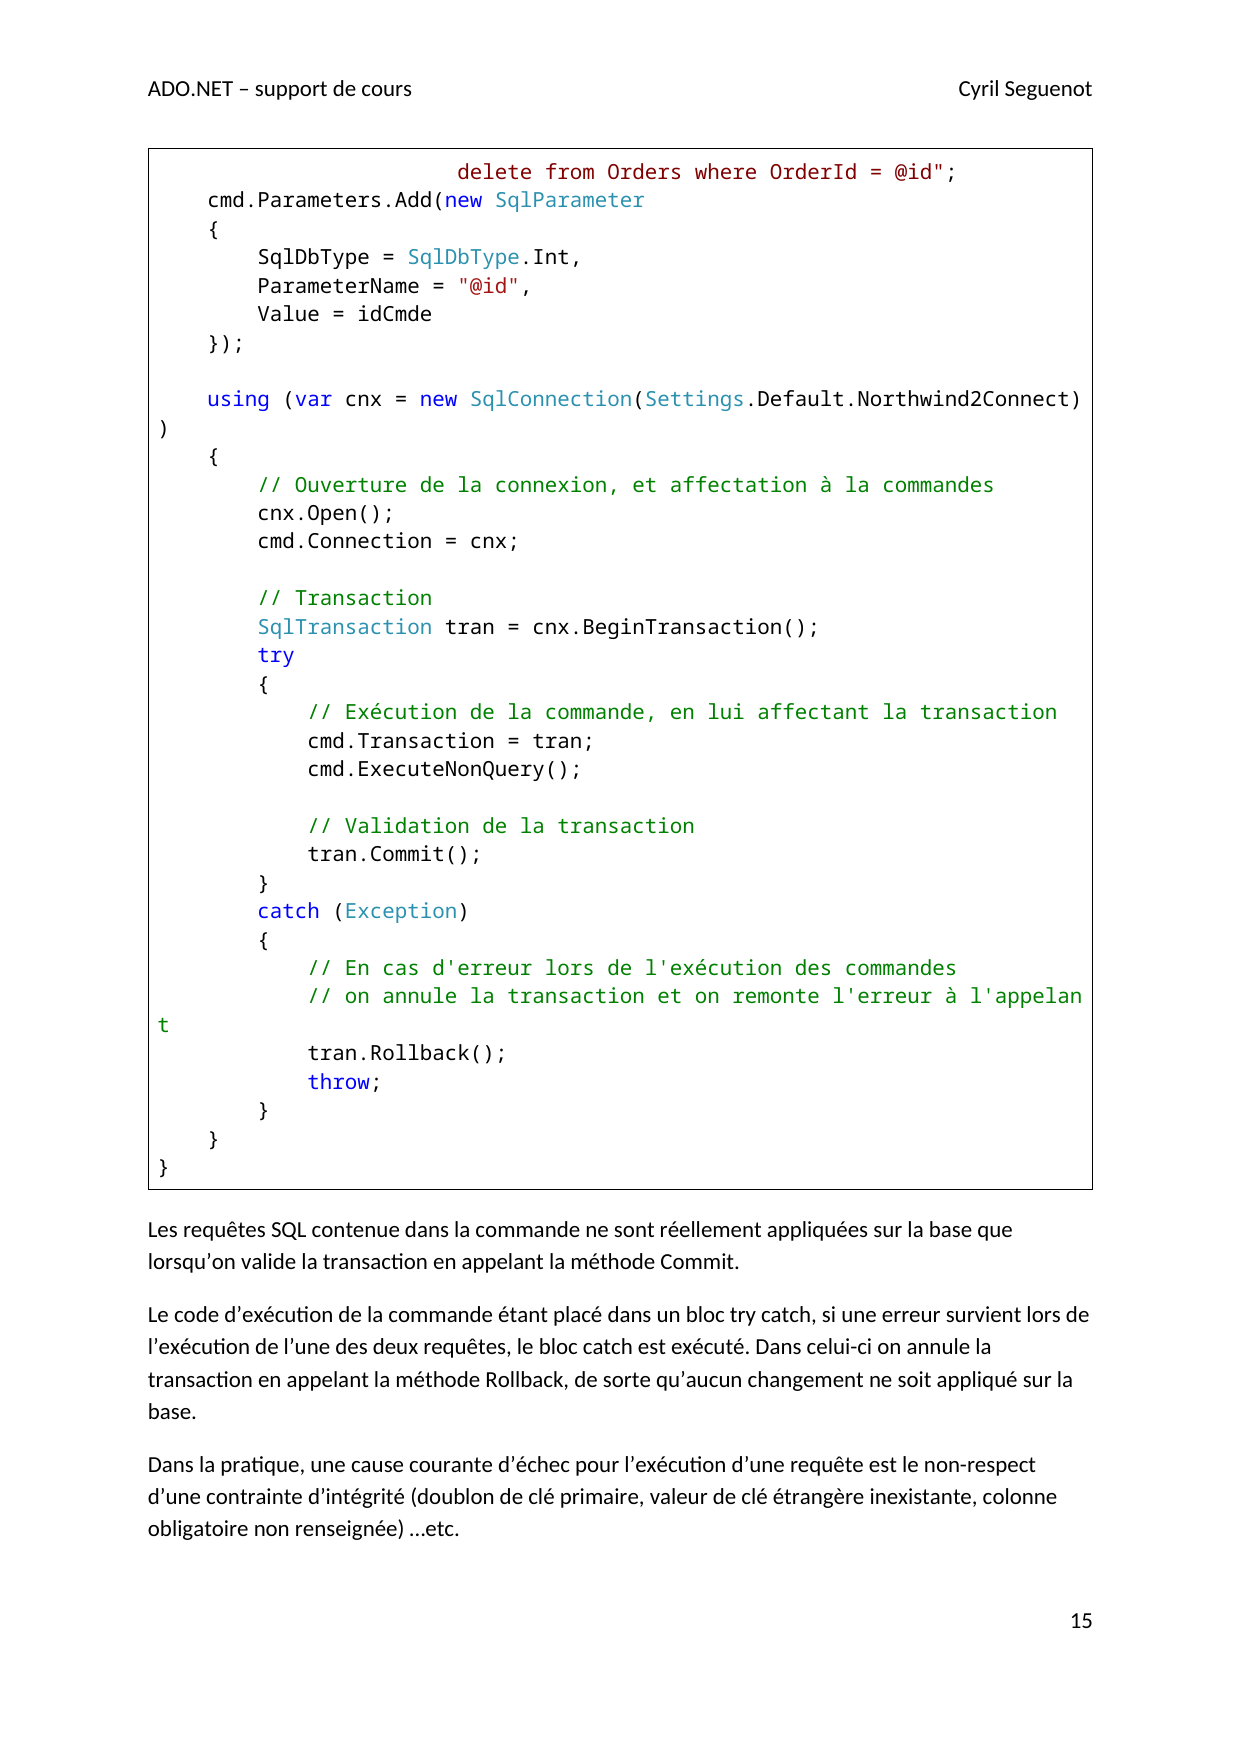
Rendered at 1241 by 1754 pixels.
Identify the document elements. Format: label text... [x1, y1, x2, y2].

text // Exécution de la commande, en lui affectant la transaction [149, 688, 1092, 716]
text catch (Exception) [149, 887, 1092, 915]
text } [149, 1086, 1092, 1114]
text { [149, 432, 1092, 460]
text tran.Rollback(); [149, 1029, 1092, 1058]
text throw; [149, 1058, 1092, 1086]
text { [149, 204, 1092, 233]
text cmd.Transaction = tran; [149, 716, 1092, 745]
text Value = idCmde [149, 290, 1092, 318]
text }); [149, 318, 1092, 356]
text { [149, 915, 1092, 944]
text Le code d’exécution de la commande étant placé dans un bloc try catch, si une erreur survient lors de l’exécution de l’une des deux requêtes, le bloc catch est exécuté. Dans celui-ci on annule la transaction en appelant la méthode Rollback, de sorte qu’aucun changement ne soit appliqué sur la base. [148, 1300, 1093, 1425]
text } [149, 858, 1092, 887]
text delete from Orders where OrderId = @id"; [149, 149, 1092, 176]
text } [149, 1143, 1092, 1189]
text // Ouverture de la connexion, et affectation à la commandes [149, 460, 1092, 489]
text cmd.ExecuteNonQuery(); [149, 745, 1092, 783]
text Dans la pratique, une cause courante d’échec pour l’exécution d’une requête est le non-respect d’une contrainte d’intégrité (doublon de clé primaire, valeur de clé étrangère inexistante, colonne obligatoire non renseignée) …etc. [148, 1450, 1093, 1542]
text // Transaction [149, 574, 1092, 603]
text tran.Commit(); [149, 830, 1092, 858]
text ParameterName = "@id", [149, 261, 1092, 290]
text SqlTransaction tran = cnx.BeginTransaction(); [149, 603, 1092, 631]
text { [149, 659, 1092, 688]
text cmd.Connection = cnx; [149, 517, 1092, 555]
text cmd.Parameters.Add(new SqlParameter [149, 176, 1092, 204]
text // Validation de la transaction [149, 802, 1092, 830]
text } [149, 1114, 1092, 1143]
text Les requêtes SQL contenue dans la commande ne sont réellement appliquées sur la base que lorsqu’on valide la transaction en appelant la méthode Commit. [148, 1215, 1093, 1275]
text // on annule la transaction et on remonte l'erreur à l'appelant [149, 972, 1092, 1029]
text // En cas d'erreur lors de l'exécution des commandes [149, 944, 1092, 972]
text cnx.Open(); [149, 489, 1092, 517]
text using (var cnx = new SqlConnection(Settings.Default.Northwind2Connect)) [149, 375, 1092, 432]
text try [149, 631, 1092, 659]
text SqlDbType = SqlDbType.Int, [149, 233, 1092, 261]
